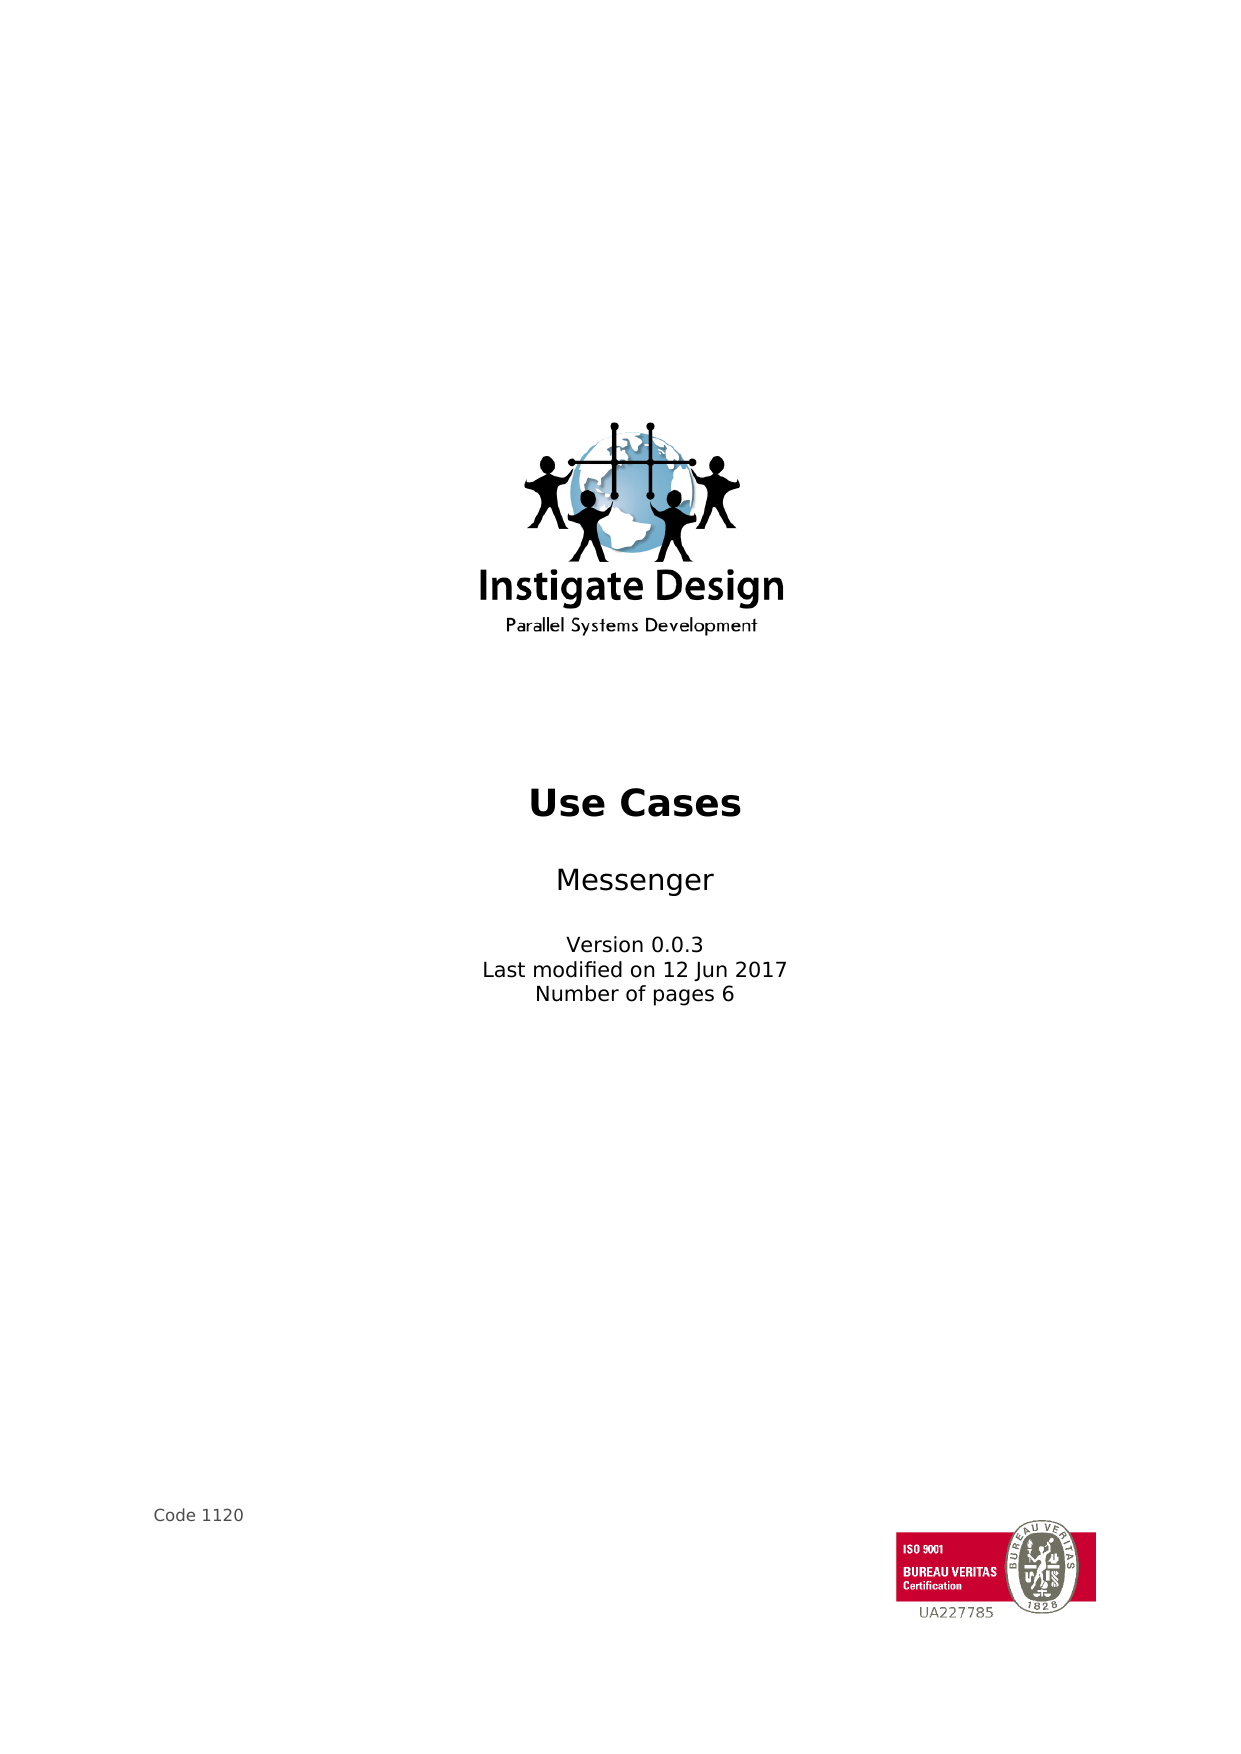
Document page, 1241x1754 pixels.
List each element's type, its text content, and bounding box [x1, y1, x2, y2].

picture [465, 361, 805, 701]
title Use Cases [148, 782, 1122, 825]
text Number of pages 6 [148, 982, 1122, 1006]
subtitle Messenger [148, 863, 1122, 897]
text Last modified on 12 Jun 2017 [148, 958, 1122, 982]
picture [881, 1505, 1111, 1631]
text Version 0.0.3 [148, 933, 1122, 958]
